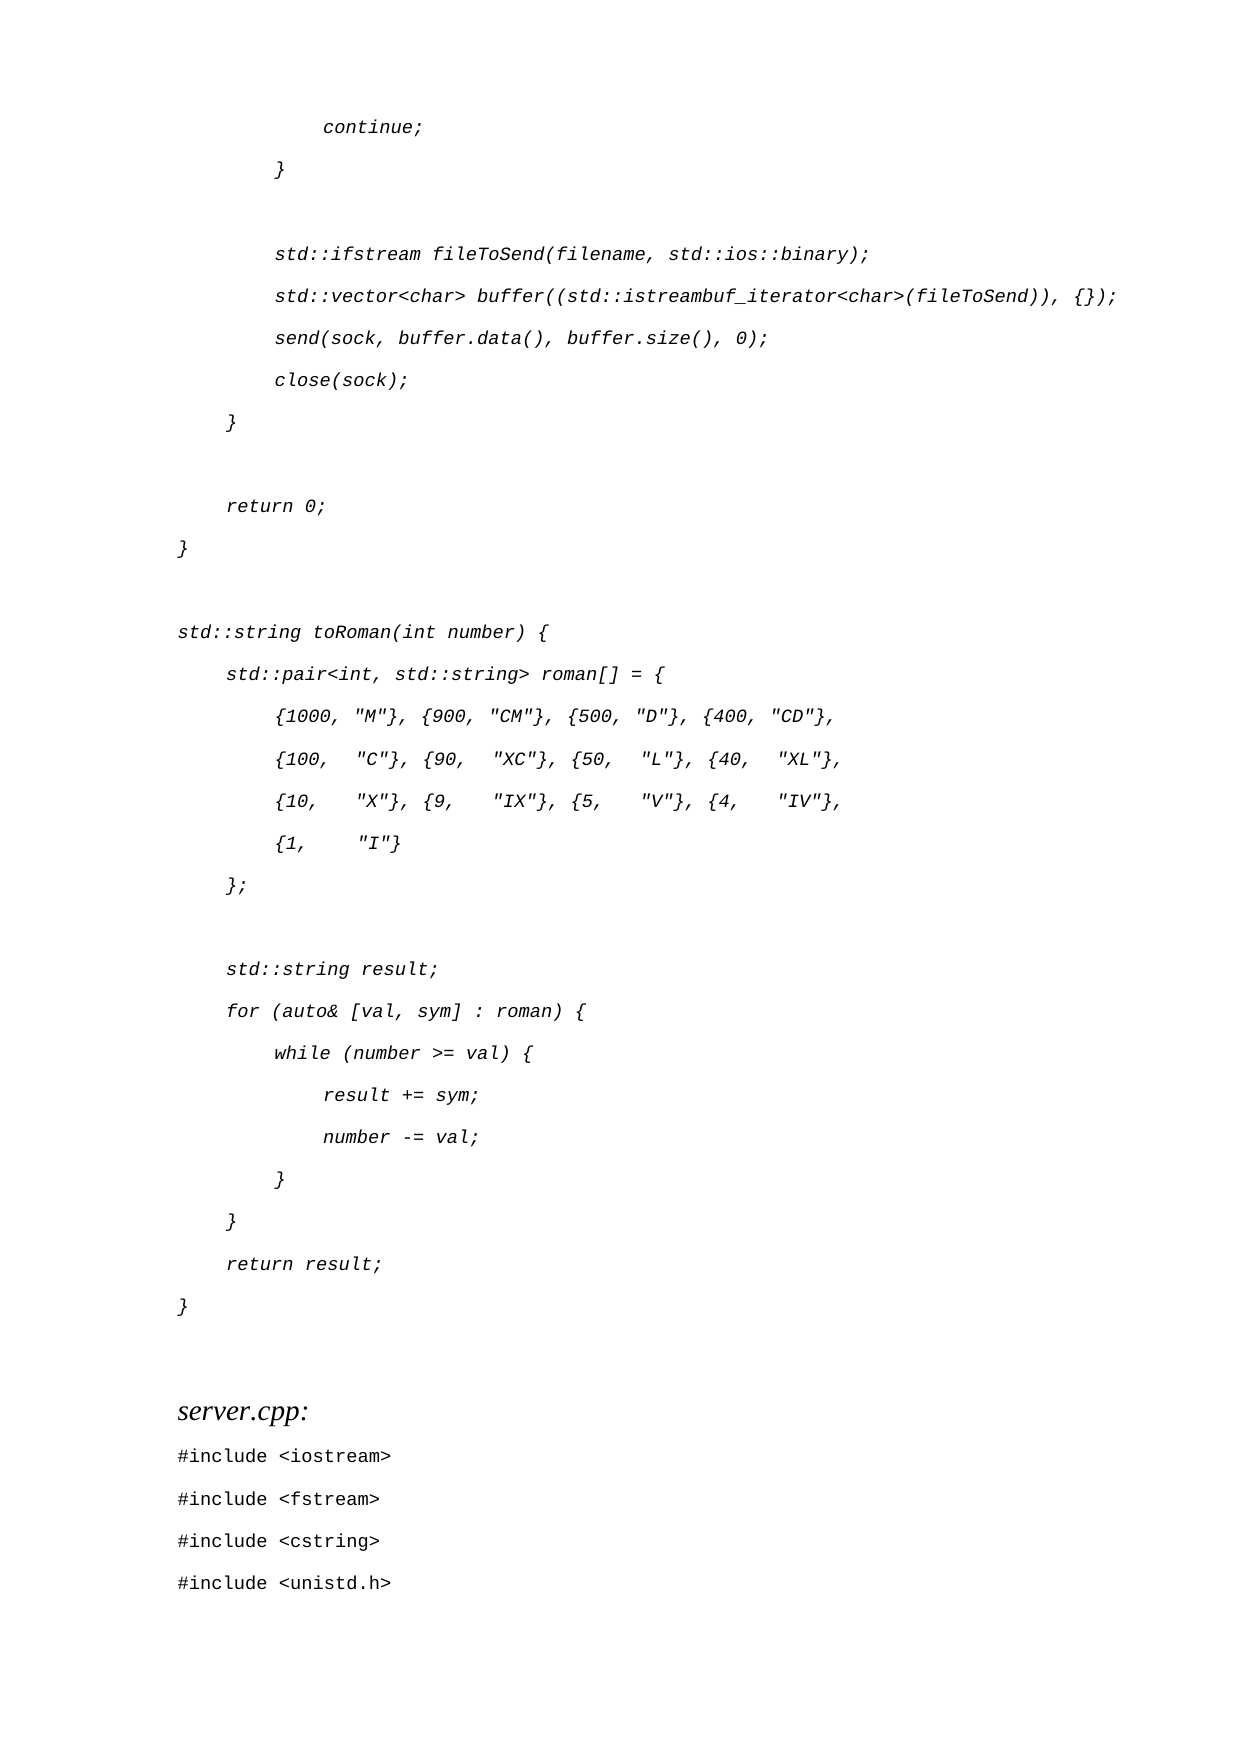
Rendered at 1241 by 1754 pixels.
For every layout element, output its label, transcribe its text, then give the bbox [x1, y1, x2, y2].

text continue; [177, 118, 1152, 139]
text std::string toRoman(int number) { [177, 623, 1152, 644]
text } [177, 539, 1152, 560]
text {1000, "M"}, {900, "CM"}, {500, "D"}, {400, "CD"}, [177, 707, 1152, 728]
text {100, "C"}, {90, "XC"}, {50, "L"}, {40, "XL"}, [177, 749, 1152, 771]
text {1, "I"} [177, 833, 1152, 855]
text std::ifstream fileToSend(filename, std::ios::binary); [177, 244, 1152, 266]
text close(sock); [177, 371, 1152, 392]
text std::pair<int, std::string> roman[] = { [177, 665, 1152, 686]
text #include <cstring> [177, 1531, 1152, 1553]
text }; [177, 876, 1152, 897]
text } [177, 1212, 1152, 1233]
text server.cpp: [177, 1393, 1152, 1426]
text } [177, 1170, 1152, 1191]
text } [177, 1296, 1152, 1318]
text std::string result; [177, 960, 1152, 981]
text std::vector<char> buffer((std::istreambuf_iterator<char>(fileToSend)), {}); [177, 286, 1152, 308]
text result += sym; [177, 1086, 1152, 1107]
text #include <fstream> [177, 1489, 1152, 1511]
text return result; [177, 1254, 1152, 1276]
text for (auto& [val, sym] : roman) { [177, 1002, 1152, 1023]
text return 0; [177, 497, 1152, 518]
text #include <unistd.h> [177, 1573, 1152, 1595]
text while (number >= val) { [177, 1044, 1152, 1065]
text #include <iostream> [177, 1447, 1152, 1468]
text send(sock, buffer.data(), buffer.size(), 0); [177, 328, 1152, 350]
text {10, "X"}, {9, "IX"}, {5, "V"}, {4, "IV"}, [177, 791, 1152, 813]
text number -= val; [177, 1128, 1152, 1149]
text } [177, 160, 1152, 181]
text } [177, 413, 1152, 434]
